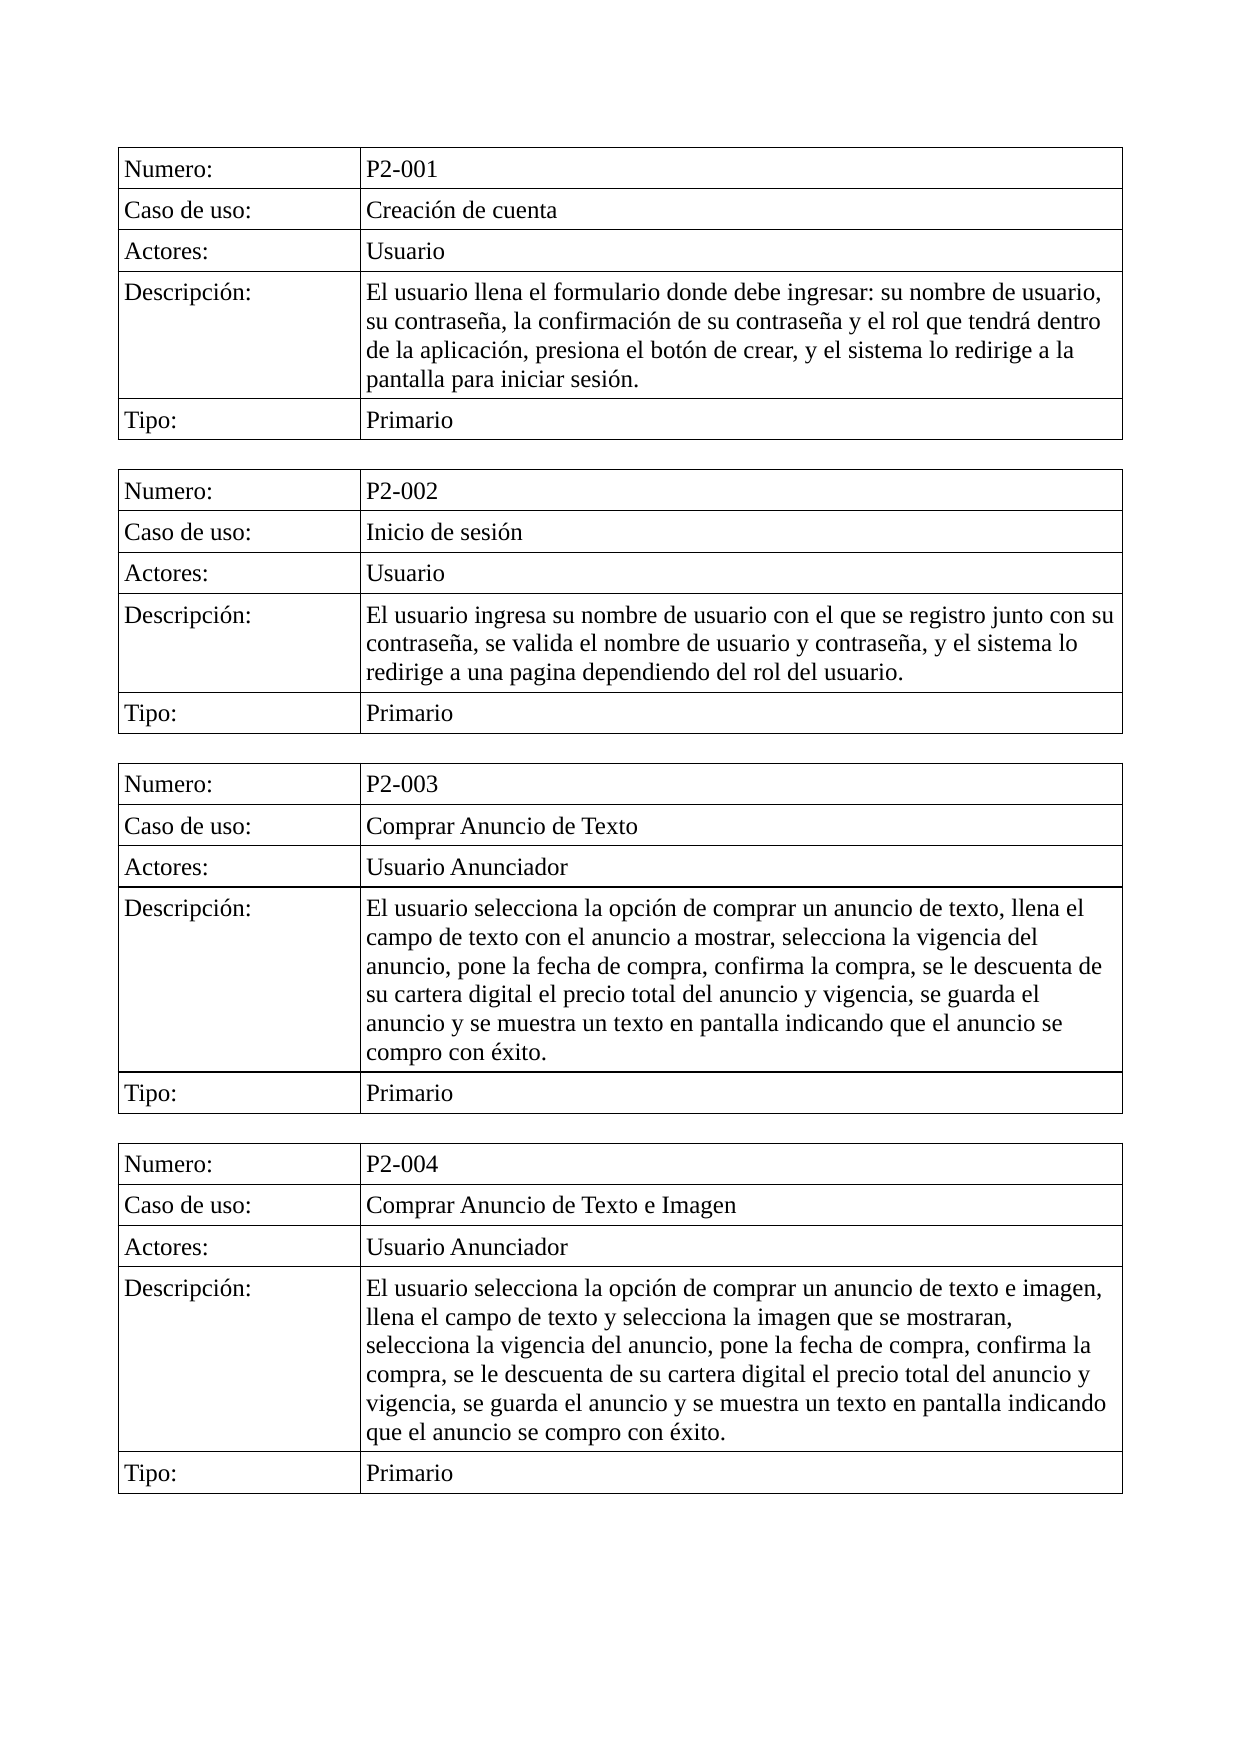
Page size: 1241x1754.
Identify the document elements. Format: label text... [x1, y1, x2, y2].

table_cell Actores: [119, 1226, 360, 1266]
table_cell Inicio de sesión [361, 511, 1122, 552]
table_cell Usuario Anunciador [361, 846, 1122, 886]
table_header P2-003 [361, 764, 1122, 804]
table_cell Usuario [361, 553, 1122, 593]
table_cell Caso de uso: [119, 805, 360, 845]
table_cell Primario [361, 399, 1122, 439]
table_cell Primario [361, 693, 1122, 733]
table_cell Caso de uso: [119, 189, 360, 229]
table_header Numero: [119, 148, 360, 188]
table_cell Primario [361, 1452, 1122, 1492]
table_cell Descripción: [119, 1267, 360, 1451]
table_header Numero: [119, 1144, 360, 1184]
table_cell El usuario selecciona la opción de comprar un anuncio de texto e imagen, llena el campo de texto y selecciona la imagen que se mostraran, selecciona la vigencia del anuncio, pone la fecha de compra, confirma la compra, se le descuenta de su cartera digital el precio total del anuncio y vigencia, se guarda el anuncio y se muestra un texto en pantalla indicando que el anuncio se compro con éxito. [361, 1267, 1122, 1451]
table_cell Descripción: [119, 594, 360, 692]
table_cell Usuario [361, 230, 1122, 271]
table_cell Descripción: [119, 888, 360, 1071]
table_cell Primario [361, 1073, 1122, 1113]
table_cell Tipo: [119, 1452, 360, 1492]
table_header P2-001 [361, 148, 1122, 188]
table_cell El usuario llena el formulario donde debe ingresar: su nombre de usuario, su contraseña, la confirmación de su contraseña y el rol que tendrá dentro de la aplicación, presiona el botón de crear, y el sistema lo redirige a la pantalla para iniciar sesión. [361, 272, 1122, 398]
table_cell Descripción: [119, 272, 360, 398]
table_cell Creación de cuenta [361, 189, 1122, 229]
table_header P2-002 [361, 470, 1122, 510]
table_cell Caso de uso: [119, 511, 360, 552]
table_cell Actores: [119, 553, 360, 593]
table_cell Actores: [119, 846, 360, 886]
table_cell El usuario ingresa su nombre de usuario con el que se registro junto con su contraseña, se valida el nombre de usuario y contraseña, y el sistema lo redirige a una pagina dependiendo del rol del usuario. [361, 594, 1122, 692]
table_cell Tipo: [119, 399, 360, 439]
table_cell Caso de uso: [119, 1185, 360, 1225]
table_cell Actores: [119, 230, 360, 271]
table_cell Comprar Anuncio de Texto [361, 805, 1122, 845]
table_cell Tipo: [119, 693, 360, 733]
table_cell El usuario selecciona la opción de comprar un anuncio de texto, llena el campo de texto con el anuncio a mostrar, selecciona la vigencia del anuncio, pone la fecha de compra, confirma la compra, se le descuenta de su cartera digital el precio total del anuncio y vigencia, se guarda el anuncio y se muestra un texto en pantalla indicando que el anuncio se compro con éxito. [361, 888, 1122, 1071]
table_cell Comprar Anuncio de Texto e Imagen [361, 1185, 1122, 1225]
table_header P2-004 [361, 1144, 1122, 1184]
table_cell Usuario Anunciador [361, 1226, 1122, 1266]
table_header Numero: [119, 470, 360, 510]
table_header Numero: [119, 764, 360, 804]
table_cell Tipo: [119, 1073, 360, 1113]
